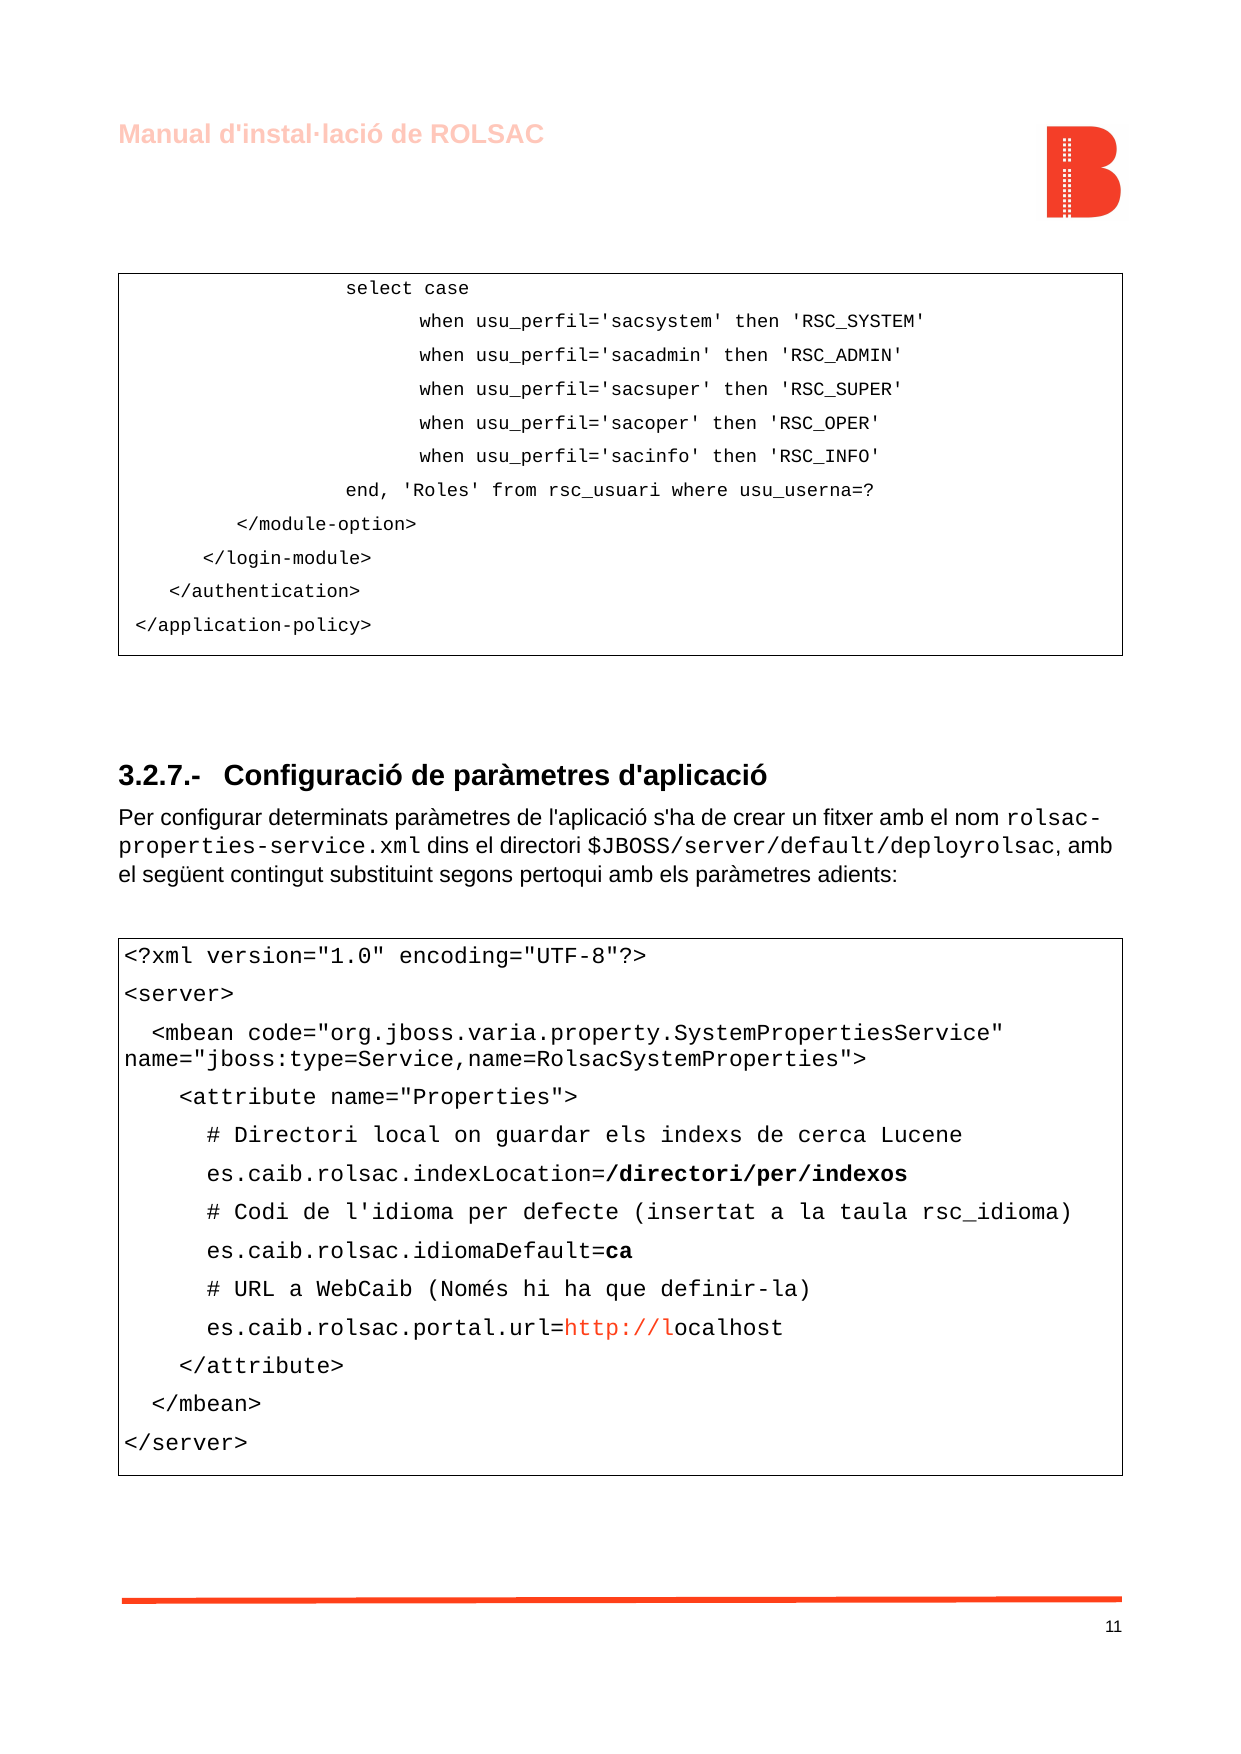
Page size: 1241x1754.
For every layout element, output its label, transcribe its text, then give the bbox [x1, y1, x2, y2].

table_header <?xml version="1.0" encoding="UTF-8"?> <server> <mbean code="org.jboss.varia.property.SystemPropertiesService" name="jboss:type=Service,name=RolsacSystemProperties"> <attribute name="Properties"> # Directori local on guardar els indexs de cerca Lucene es.caib.rolsac.indexLocation=/directori/per/indexos # Codi de l'idioma per defecte (insertat a la taula rsc_idioma) es.caib.rolsac.idiomaDefault=ca # URL a WebCaib (Només hi ha que definir-la) es.caib.rolsac.portal.url=http://localhost </attribute> </mbean> </server> [119, 939, 1122, 1475]
table_header select case when usu_perfil='sacsystem' then 'RSC_SYSTEM' when usu_perfil='sacadmin' then 'RSC_ADMIN' when usu_perfil='sacsuper' then 'RSC_SUPER' when usu_perfil='sacoper' then 'RSC_OPER' when usu_perfil='sacinfo' then 'RSC_INFO' end, 'Roles' from rsc_usuari where usu_userna=? </module-option> </login-module> </authentication> </application-policy> [119, 274, 1122, 655]
picture [1036, 124, 1130, 221]
text Per configurar determinats paràmetres de l'aplicació s'ha de crear un fitxer amb el nom rolsac-properties-service.xml dins el directori $JBOSS/server/default/deployrolsac, amb el següent contingut substituint segons pertoqui amb els paràmetres adients: [118, 804, 1122, 887]
subtitle Configuració de paràmetres d'aplicació [118, 758, 1122, 791]
